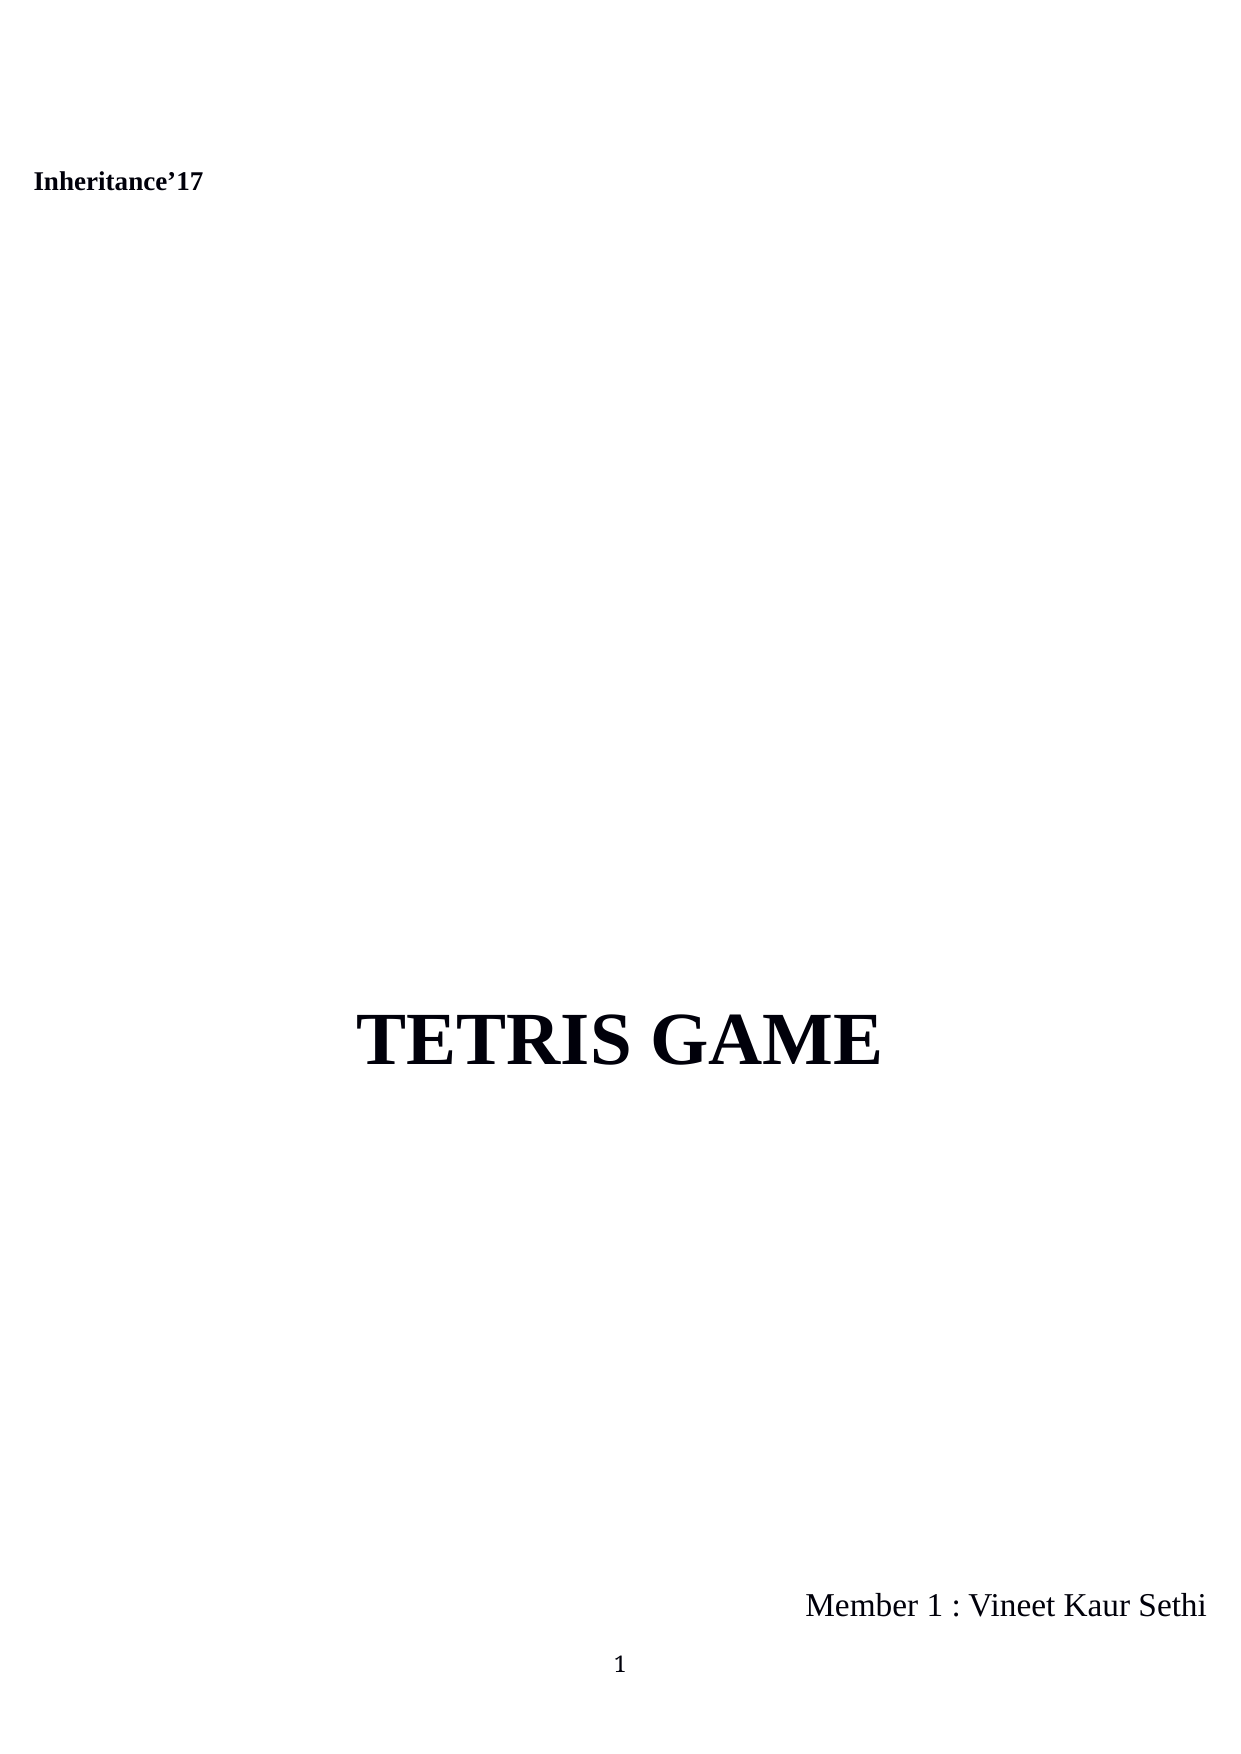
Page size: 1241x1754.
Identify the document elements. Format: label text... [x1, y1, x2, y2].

text Member 1 : Vineet Kaur Sethi [33, 1585, 1207, 1623]
text TETRIS GAME [33, 994, 1207, 1081]
